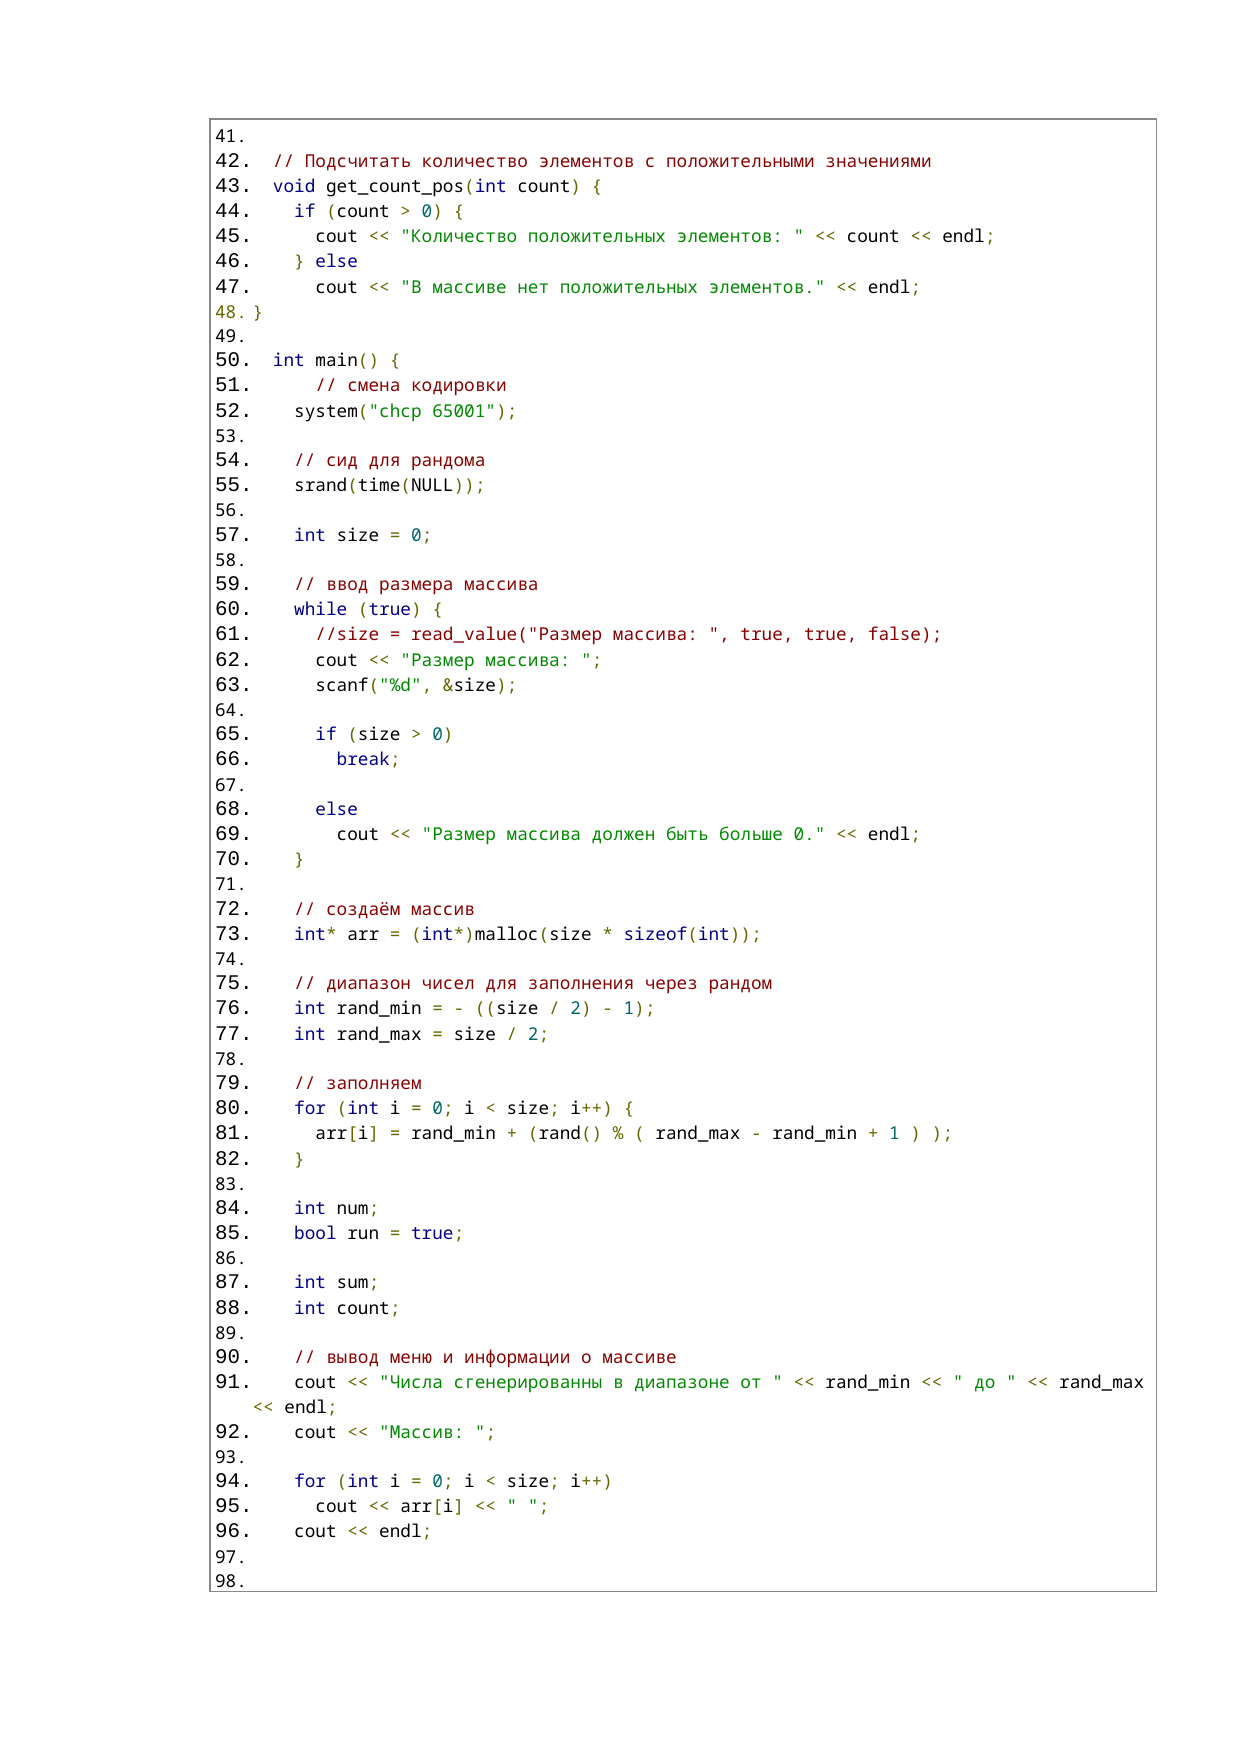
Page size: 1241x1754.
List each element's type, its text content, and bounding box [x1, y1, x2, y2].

list scanf("%d", &size); [211, 666, 1156, 697]
list cout << "Размер массива должен быть больше 0." << endl; [211, 816, 1156, 841]
list cout << endl; [211, 1513, 1156, 1544]
list } else [211, 243, 1156, 268]
list for (int i = 0; i < size; i++) { [211, 1090, 1156, 1115]
list arr[i] = rand_min + (rand() % ( rand_max - rand_min + 1 ) ); [211, 1115, 1156, 1140]
list for (int i = 0; i < size; i++) [211, 1463, 1156, 1488]
list int count; [211, 1289, 1156, 1320]
list // вывод меню и информации о массиве [211, 1339, 1156, 1364]
list // сид для рандома [211, 442, 1156, 467]
list cout << arr[i] << " "; [211, 1488, 1156, 1513]
list int size = 0; [211, 516, 1156, 547]
list // ввод размера массива [211, 566, 1156, 591]
list // Подсчитать количество элементов с положительными значениями [211, 142, 1156, 167]
list //size = read_value("Размер массива: ", true, true, false); [211, 616, 1156, 641]
list system("chcp 65001"); [211, 392, 1156, 423]
list cout << "В массиве нет положительных элементов." << endl; [211, 268, 1156, 293]
list int rand_min = - ((size / 2) - 1); [211, 990, 1156, 1015]
list // создаём массив [211, 890, 1156, 915]
list while (true) { [211, 591, 1156, 616]
list int main() { [211, 342, 1156, 367]
list if (size > 0) [211, 716, 1156, 741]
list // смена кодировки [211, 367, 1156, 392]
list int* arr = (int*)malloc(size * sizeof(int)); [211, 915, 1156, 946]
list cout << "Числа сгенерированны в диапазоне от " << rand_min << " до " << rand_max << endl; [211, 1364, 1156, 1413]
list bool run = true; [211, 1215, 1156, 1246]
list } [211, 841, 1156, 872]
list // заполняем [211, 1064, 1156, 1090]
list } [211, 293, 1156, 323]
list } [211, 1140, 1156, 1171]
list cout << "Массив: "; [211, 1413, 1156, 1444]
list break; [211, 741, 1156, 772]
list int num; [211, 1189, 1156, 1215]
list // диапазон чисел для заполнения через рандом [211, 965, 1156, 990]
list cout << "Количество положительных элементов: " << count << endl; [211, 218, 1156, 243]
list if (count > 0) { [211, 193, 1156, 218]
list srand(time(NULL)); [211, 467, 1156, 498]
list int rand_max = size / 2; [211, 1015, 1156, 1046]
list void get_count_pos(int count) { [211, 167, 1156, 193]
list int sum; [211, 1264, 1156, 1289]
list cout << "Размер массива: "; [211, 641, 1156, 666]
list else [211, 790, 1156, 816]
